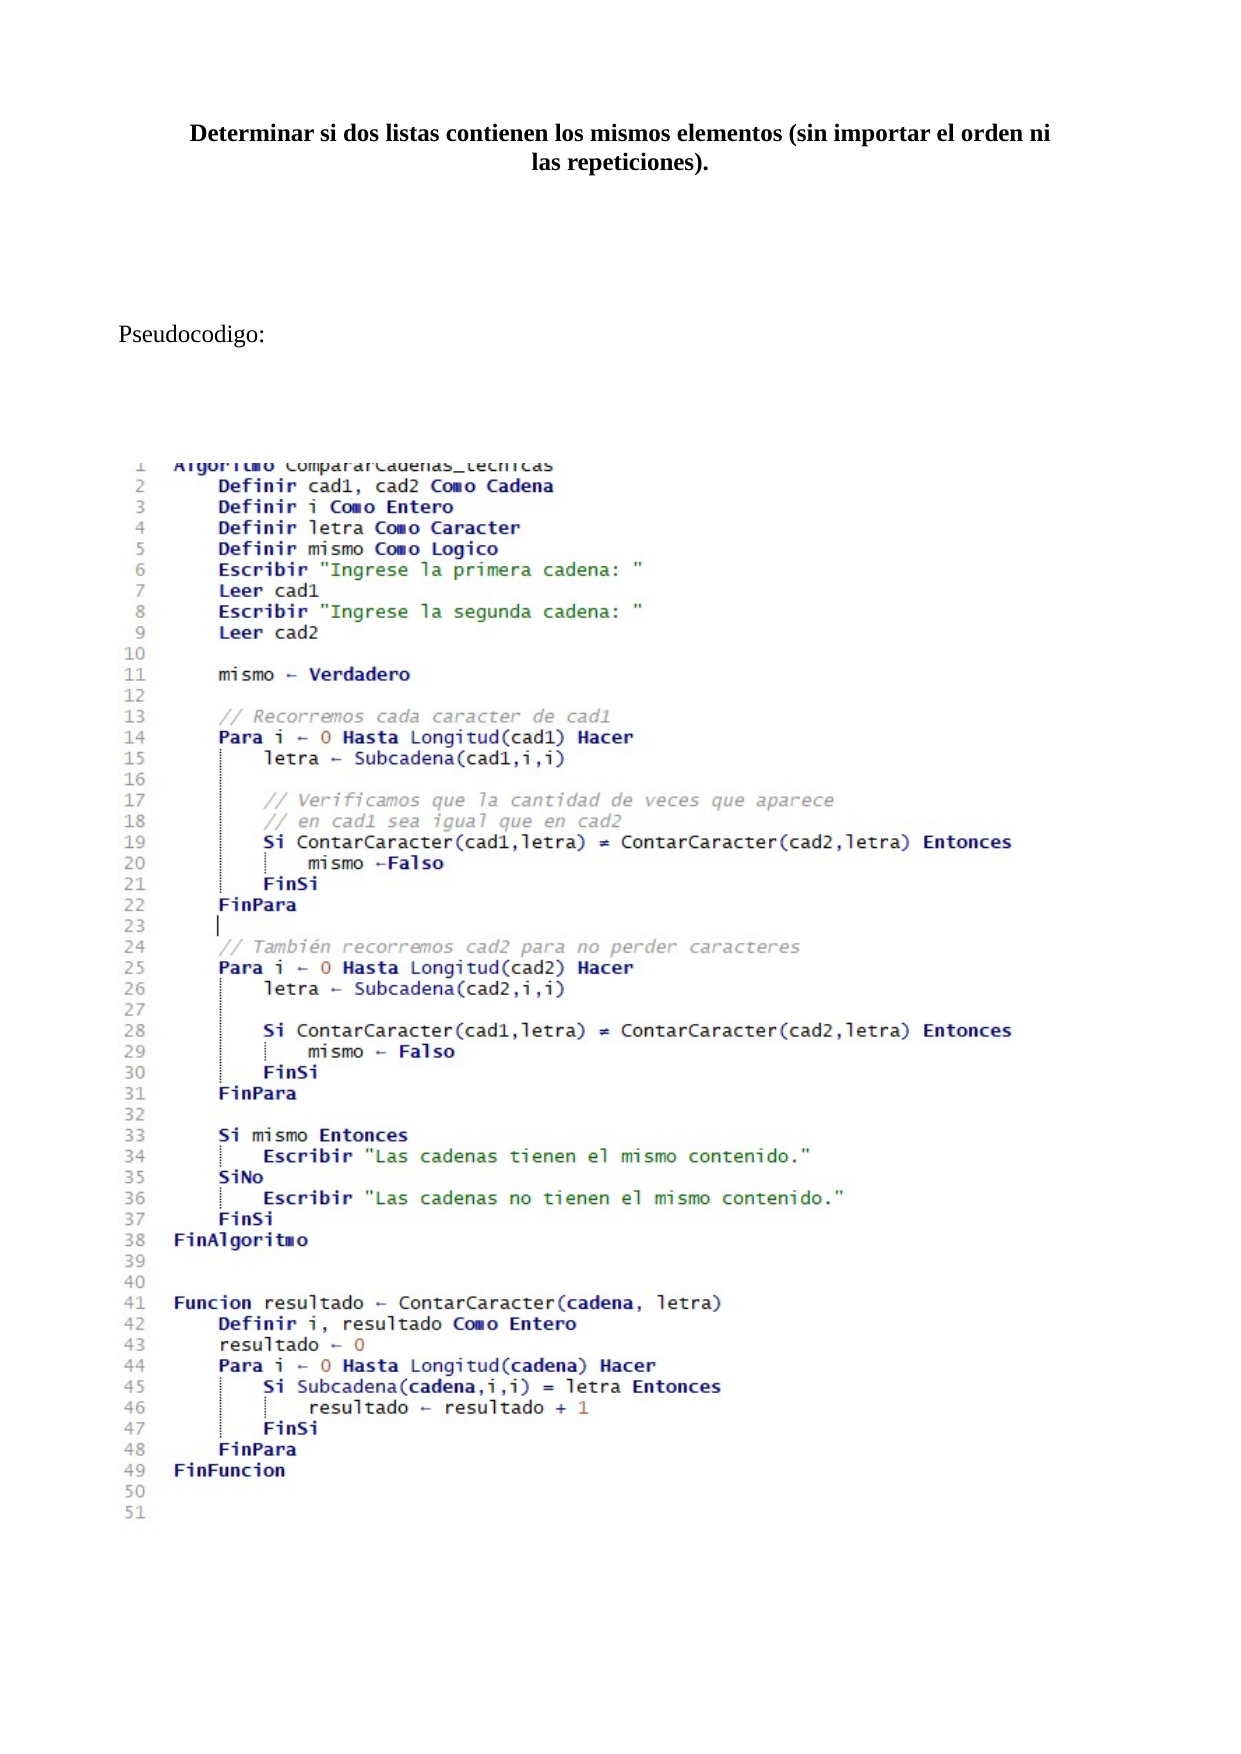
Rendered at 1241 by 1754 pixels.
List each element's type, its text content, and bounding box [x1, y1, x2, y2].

text las repeticiones). [118, 147, 1122, 176]
text Determinar si dos listas contienen los mismos elementos (sin importar el orden ni [118, 118, 1122, 147]
text Pseudocodigo: [118, 319, 1122, 348]
picture [118, 463, 1123, 1541]
